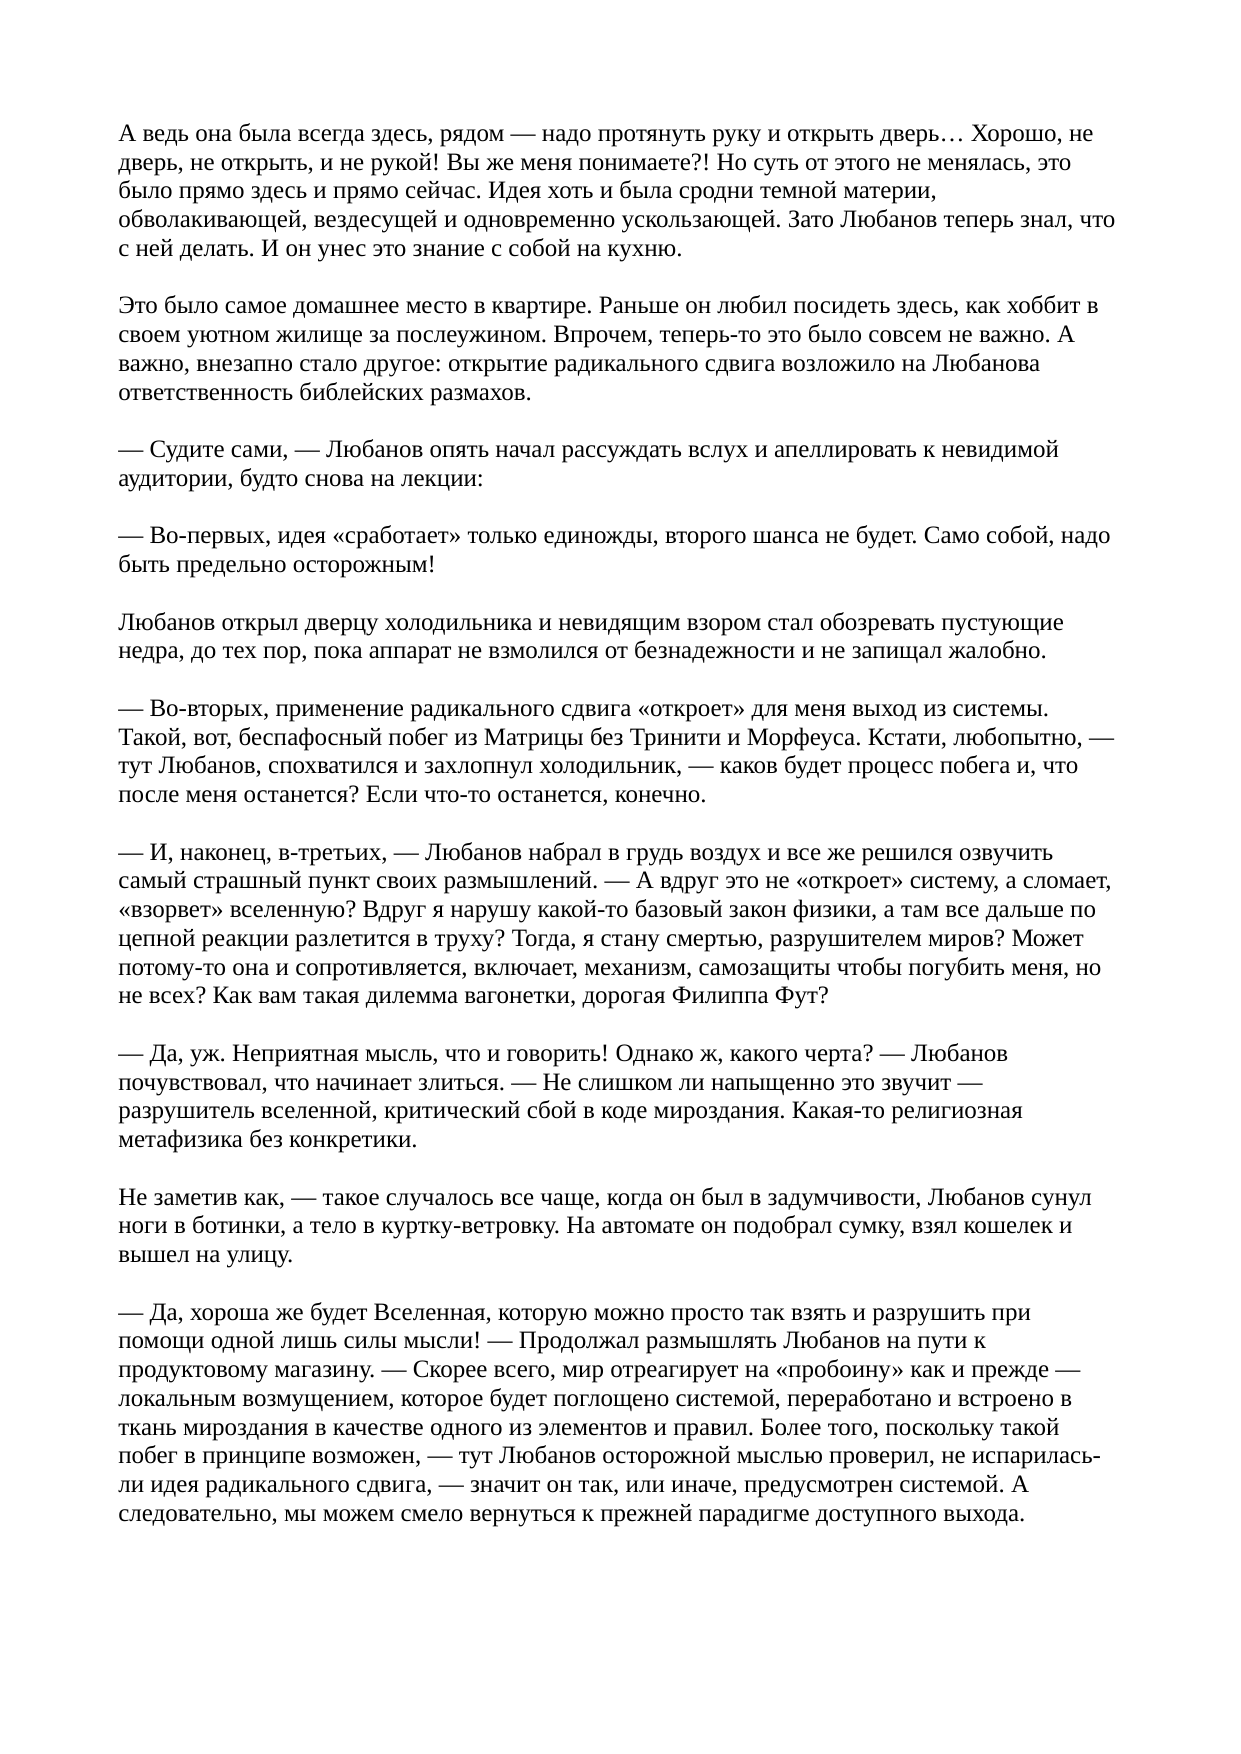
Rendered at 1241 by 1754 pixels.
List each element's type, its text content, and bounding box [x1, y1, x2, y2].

text — Судите сами, — Любанов опять начал рассуждать вслух и апеллировать к невидимой аудитории, будто снова на лекции: [118, 434, 1122, 492]
text Не заметив как, — такое случалось все чаще, когда он был в задумчивости, Любанов сунул ноги в ботинки, а тело в куртку-ветровку. На автомате он подобрал сумку, взял кошелек и вышел на улицу. [118, 1182, 1122, 1268]
text — Во-первых, идея «сработает» только единожды, второго шанса не будет. Само собой, надо быть предельно осторожным! [118, 521, 1122, 578]
text Это было самое домашнее место в квартире. Раньше он любил посидеть здесь, как хоббит в своем уютном жилище за послеужином. Впрочем, теперь-то это было совсем не важно. А важно, внезапно стало другое: открытие радикального сдвига возложило на Любанова ответственность библейских размахов. [118, 291, 1122, 406]
text — И, наконец, в-третьих, — Любанов набрал в грудь воздух и все же решился озвучить самый страшный пункт своих размышлений. — А вдруг это не «откроет» систему, а сломает, «взорвет» вселенную? Вдруг я нарушу какой-то базовый закон физики, а там все дальше по цепной реакции разлетится в труху? Тогда, я стану смертью, разрушителем миров? Может потому-то она и сопротивляется, включает, механизм, самозащиты чтобы погубить меня, но не всех? Как вам такая дилемма вагонетки, дорогая Филиппа Фут? [118, 837, 1122, 1009]
text — Да, хороша же будет Вселенная, которую можно просто так взять и разрушить при помощи одной лишь силы мысли! — Продолжал размышлять Любанов на пути к продуктовому магазину. — Скорее всего, мир отреагирует на «пробоину» как и прежде — локальным возмущением, которое будет поглощено системой, переработано и встроено в ткань мироздания в качестве одного из элементов и правил. Более того, поскольку такой побег в принципе возможен, — тут Любанов осторожной мыслью проверил, не испарилась-ли идея радикального сдвига, — значит он так, или иначе, предусмотрен системой. А следовательно, мы можем смело вернуться к прежней парадигме доступного выхода. [118, 1297, 1122, 1527]
text — Да, уж. Неприятная мысль, что и говорить! Однако ж, какого черта? — Любанов почувствовал, что начинает злиться. — Не слишком ли напыщенно это звучит — разрушитель вселенной, критический сбой в коде мироздания. Какая-то религиозная метафизика без конкретики. [118, 1038, 1122, 1153]
text А ведь она была всегда здесь, рядом — надо протянуть руку и открыть дверь… Хорошо, не дверь, не открыть, и не рукой! Вы же меня понимаете?! Но суть от этого не менялась, это было прямо здесь и прямо сейчас. Идея хоть и была сродни темной материи, обволакивающей, вездесущей и одновременно ускользающей. Зато Любанов теперь знал, что с ней делать. И он унес это знание с собой на кухню. [118, 118, 1122, 262]
text — Во-вторых, применение радикального сдвига «откроет» для меня выход из системы. Такой, вот, беспафосный побег из Матрицы без Тринити и Морфеуса. Кстати, любопытно, — тут Любанов, спохватился и захлопнул холодильник, — каков будет процесс побега и, что после меня останется? Если что-то останется, конечно. [118, 693, 1122, 808]
text Любанов открыл дверцу холодильника и невидящим взором стал обозревать пустующие недра, до тех пор, пока аппарат не взмолился от безнадежности и не запищал жалобно. [118, 607, 1122, 664]
